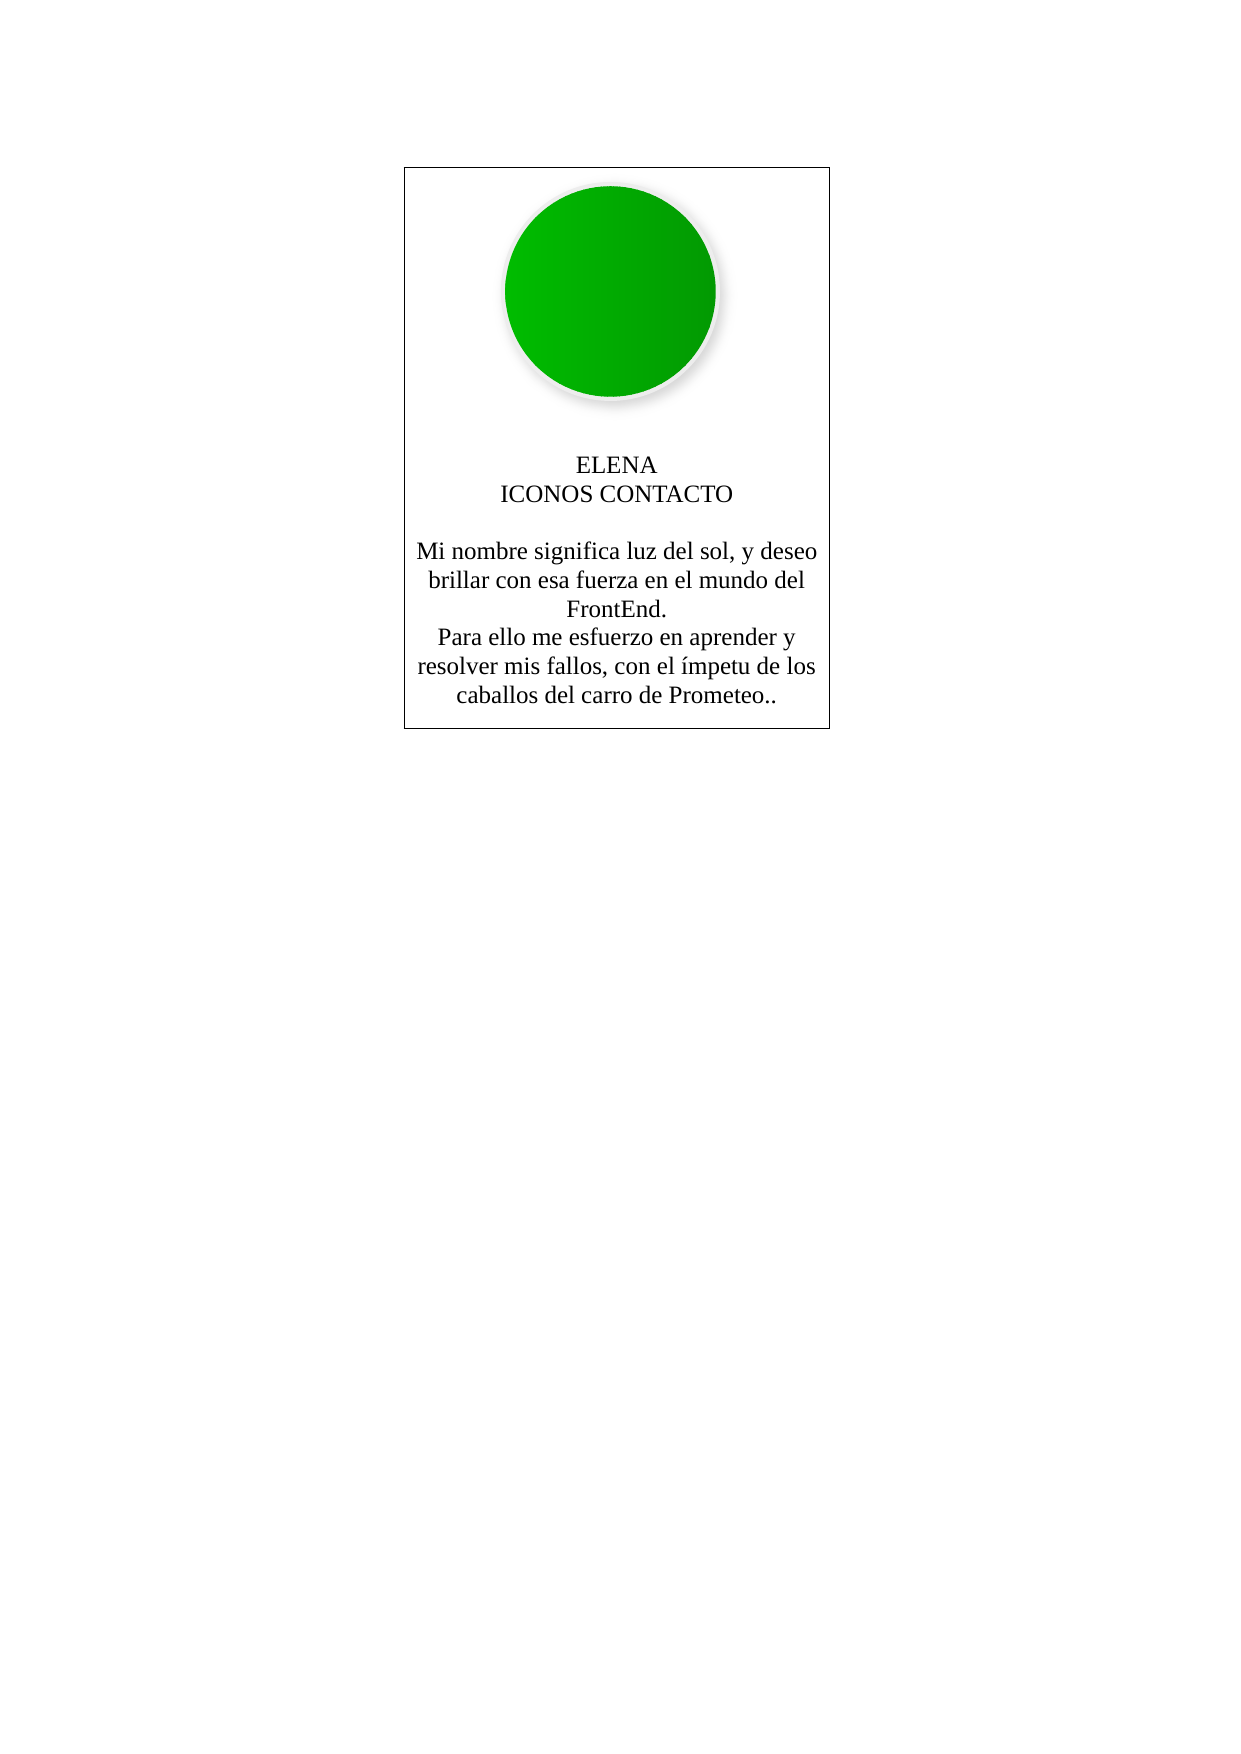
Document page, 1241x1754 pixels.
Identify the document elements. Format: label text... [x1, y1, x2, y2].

table_header ELENA ICONOS CONTACTO Mi nombre significa luz del sol, y deseo brillar con esa fuerza en el mundo del FrontEnd. Para ello me esfuerzo en aprender y resolver mis fallos, con el ímpetu de los caballos del carro de Prometeo.. [405, 168, 829, 728]
